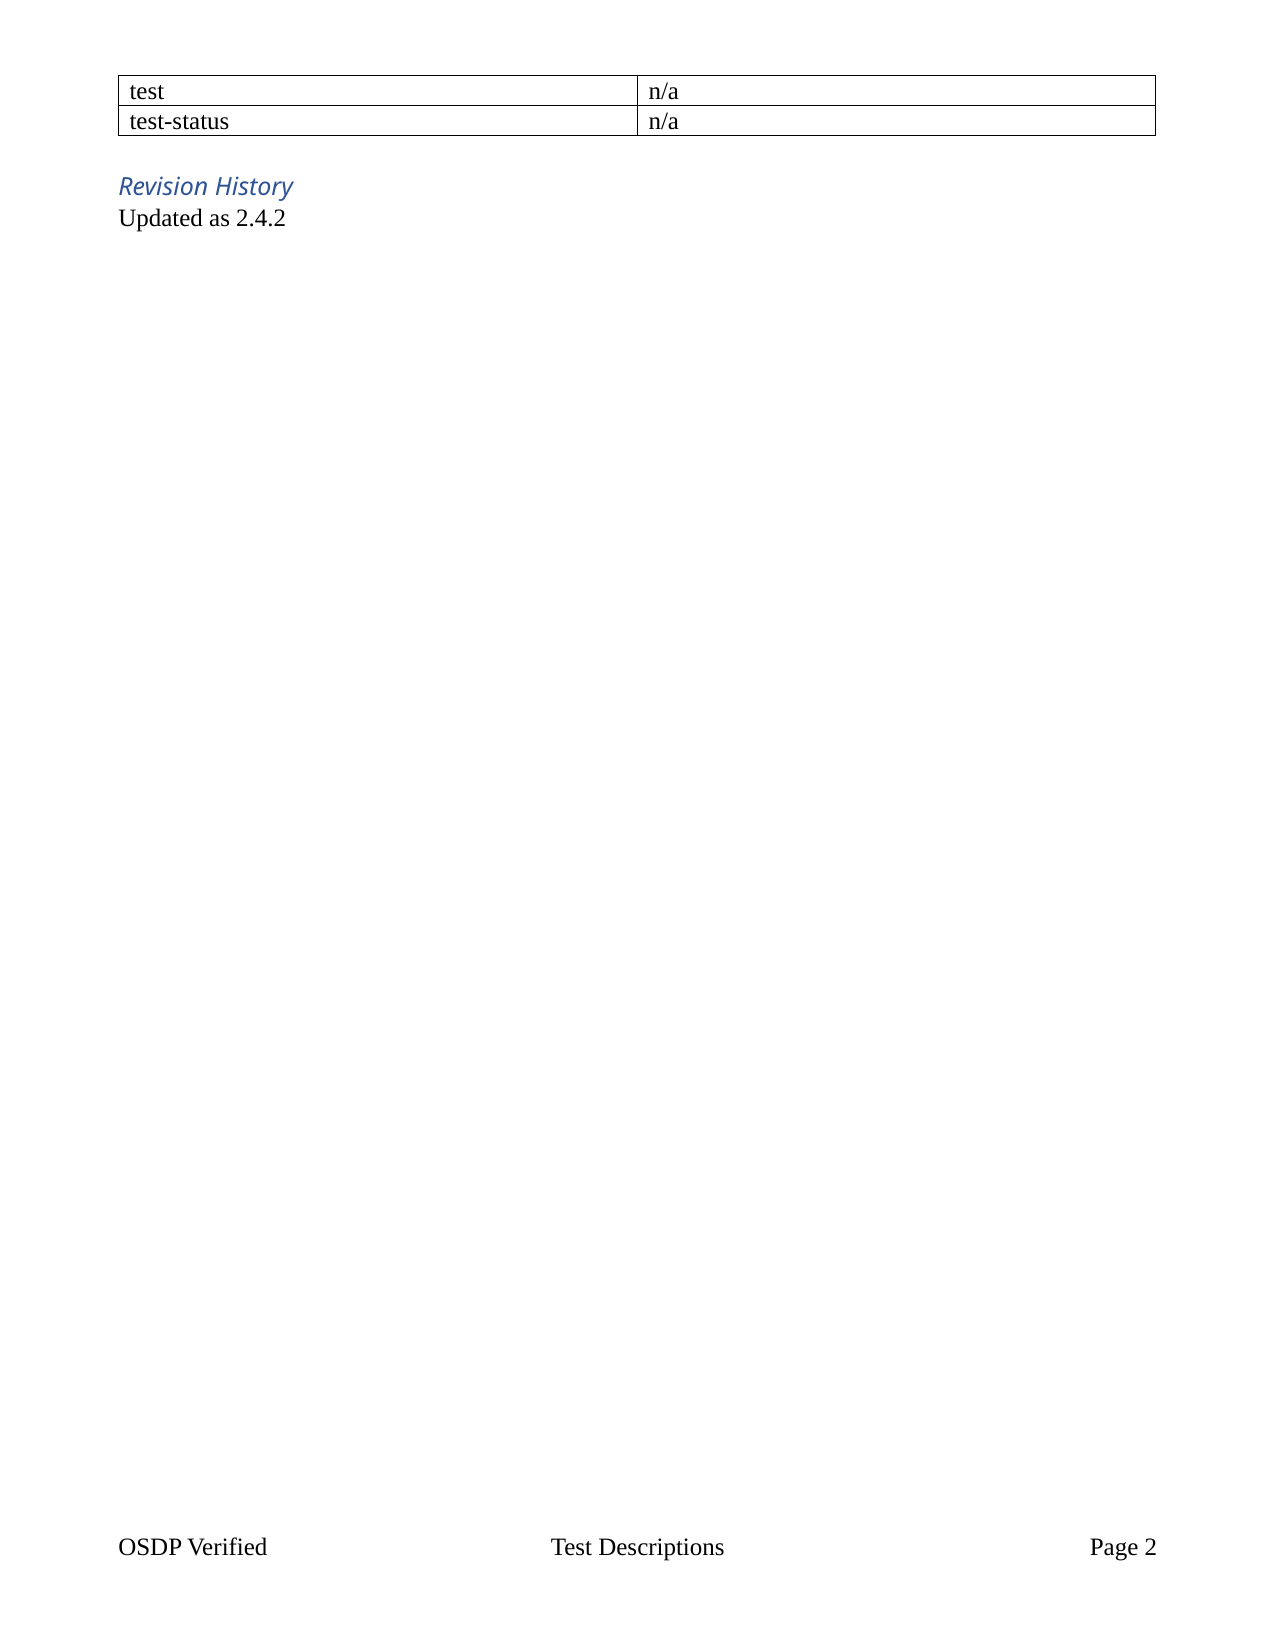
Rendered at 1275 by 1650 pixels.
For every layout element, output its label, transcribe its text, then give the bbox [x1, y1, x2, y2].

table_header test [119, 76, 637, 105]
text Updated as 2.4.2 [118, 203, 1157, 231]
table_cell n/a [638, 106, 1155, 134]
table_header n/a [638, 76, 1155, 105]
table_cell test-status [119, 106, 637, 134]
subtitle Revision History [118, 168, 1157, 203]
